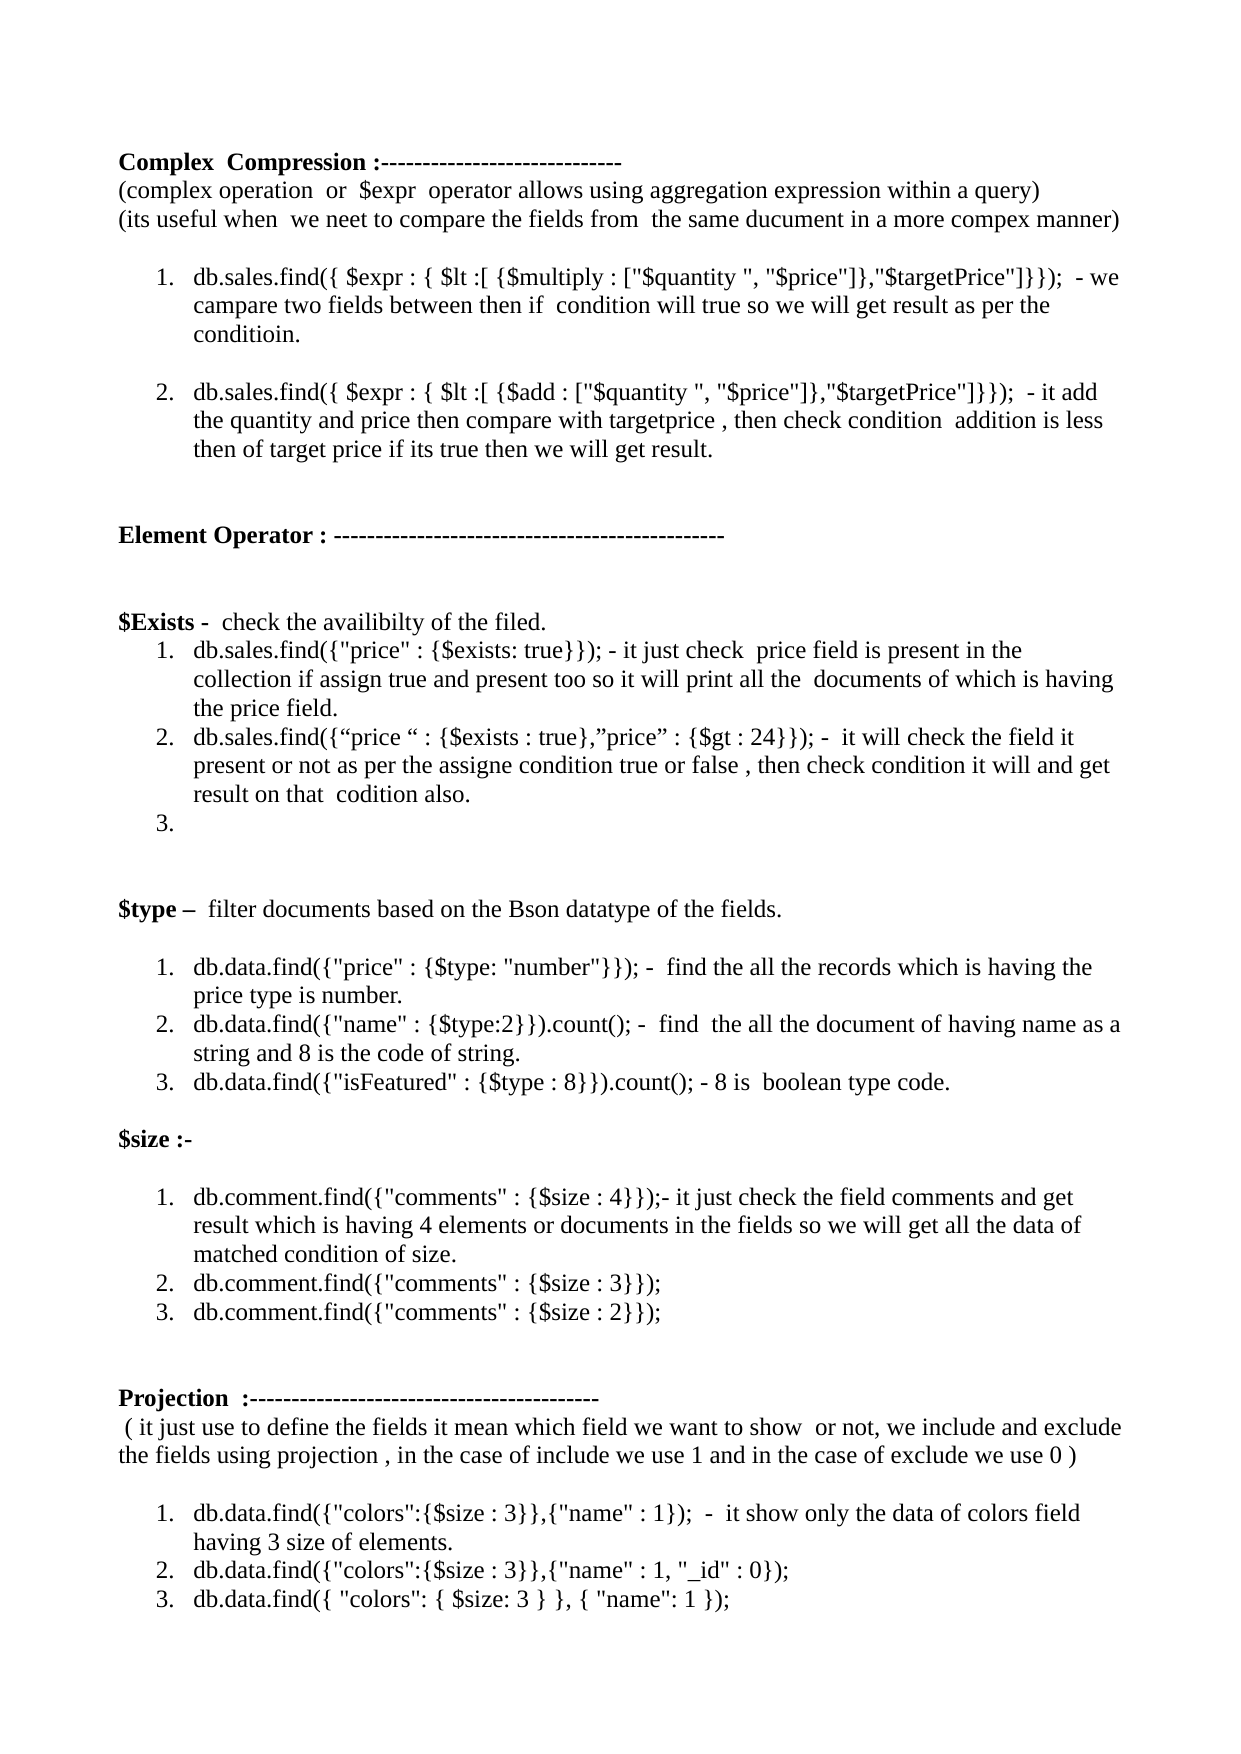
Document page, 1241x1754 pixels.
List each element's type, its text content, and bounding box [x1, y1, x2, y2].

text Element Operator : ----------------------------------------------- [118, 521, 1122, 549]
list db.data.find({"colors":{$size : 3}},{"name" : 1, "_id" : 0}); [156, 1556, 1122, 1584]
text $size :- [118, 1124, 1122, 1153]
list db.data.find({"colors":{$size : 3}},{"name" : 1}); - it show only the data of colors field having 3 size of elements. [156, 1498, 1122, 1556]
list db.data.find({"isFeatured" : {$type : 8}}).count(); - 8 is boolean type code. [156, 1067, 1122, 1096]
list db.data.find({ "colors": { $size: 3 } }, { "name": 1 }); [156, 1584, 1122, 1613]
text Projection :------------------------------------------ [118, 1383, 1122, 1412]
text (complex operation or $expr operator allows using aggregation expression within a query) [118, 176, 1122, 204]
list db.data.find({"price" : {$type: "number"}}); - find the all the records which is having the price type is number. [156, 952, 1122, 1009]
text Complex Compression :----------------------------- [118, 147, 1122, 176]
list db.data.find({"name" : {$type:2}}).count(); - find the all the document of having name as a string and 8 is the code of string. [156, 1009, 1122, 1067]
list db.comment.find({"comments" : {$size : 4}});- it just check the field comments and get result which is having 4 elements or documents in the fields so we will get all the data of matched condition of size. [156, 1182, 1122, 1268]
text $type – filter documents based on the Bson datatype of the fields. [118, 894, 1122, 923]
text (its useful when we neet to compare the fields from the same ducument in a more compex manner) [118, 204, 1122, 233]
list db.sales.find({"price" : {$exists: true}}); - it just check price field is present in the collection if assign true and present too so it will print all the documents of which is having the price field. [156, 636, 1122, 722]
text ( it just use to define the fields it mean which field we want to show or not, we include and exclude the fields using projection , in the case of include we use 1 and in the case of exclude we use 0 ) [118, 1412, 1122, 1469]
list db.comment.find({"comments" : {$size : 2}}); [156, 1297, 1122, 1326]
list db.sales.find({“price “ : {$exists : true},”price” : {$gt : 24}}); - it will check the field it present or not as per the assigne condition true or false , then check condition it will and get result on that codition also. [156, 722, 1122, 808]
list db.sales.find({ $expr : { $lt :[ {$add : ["$quantity ", "$price"]},"$targetPrice"]}}); - it add the quantity and price then compare with targetprice , then check condition addition is less then of target price if its true then we will get result. [156, 377, 1122, 463]
text $Exists - check the availibilty of the filed. [118, 607, 1122, 636]
list db.comment.find({"comments" : {$size : 3}}); [156, 1268, 1122, 1297]
list db.sales.find({ $expr : { $lt :[ {$multiply : ["$quantity ", "$price"]},"$targetPrice"]}}); - we campare two fields between then if condition will true so we will get result as per the conditioin. [156, 262, 1122, 348]
